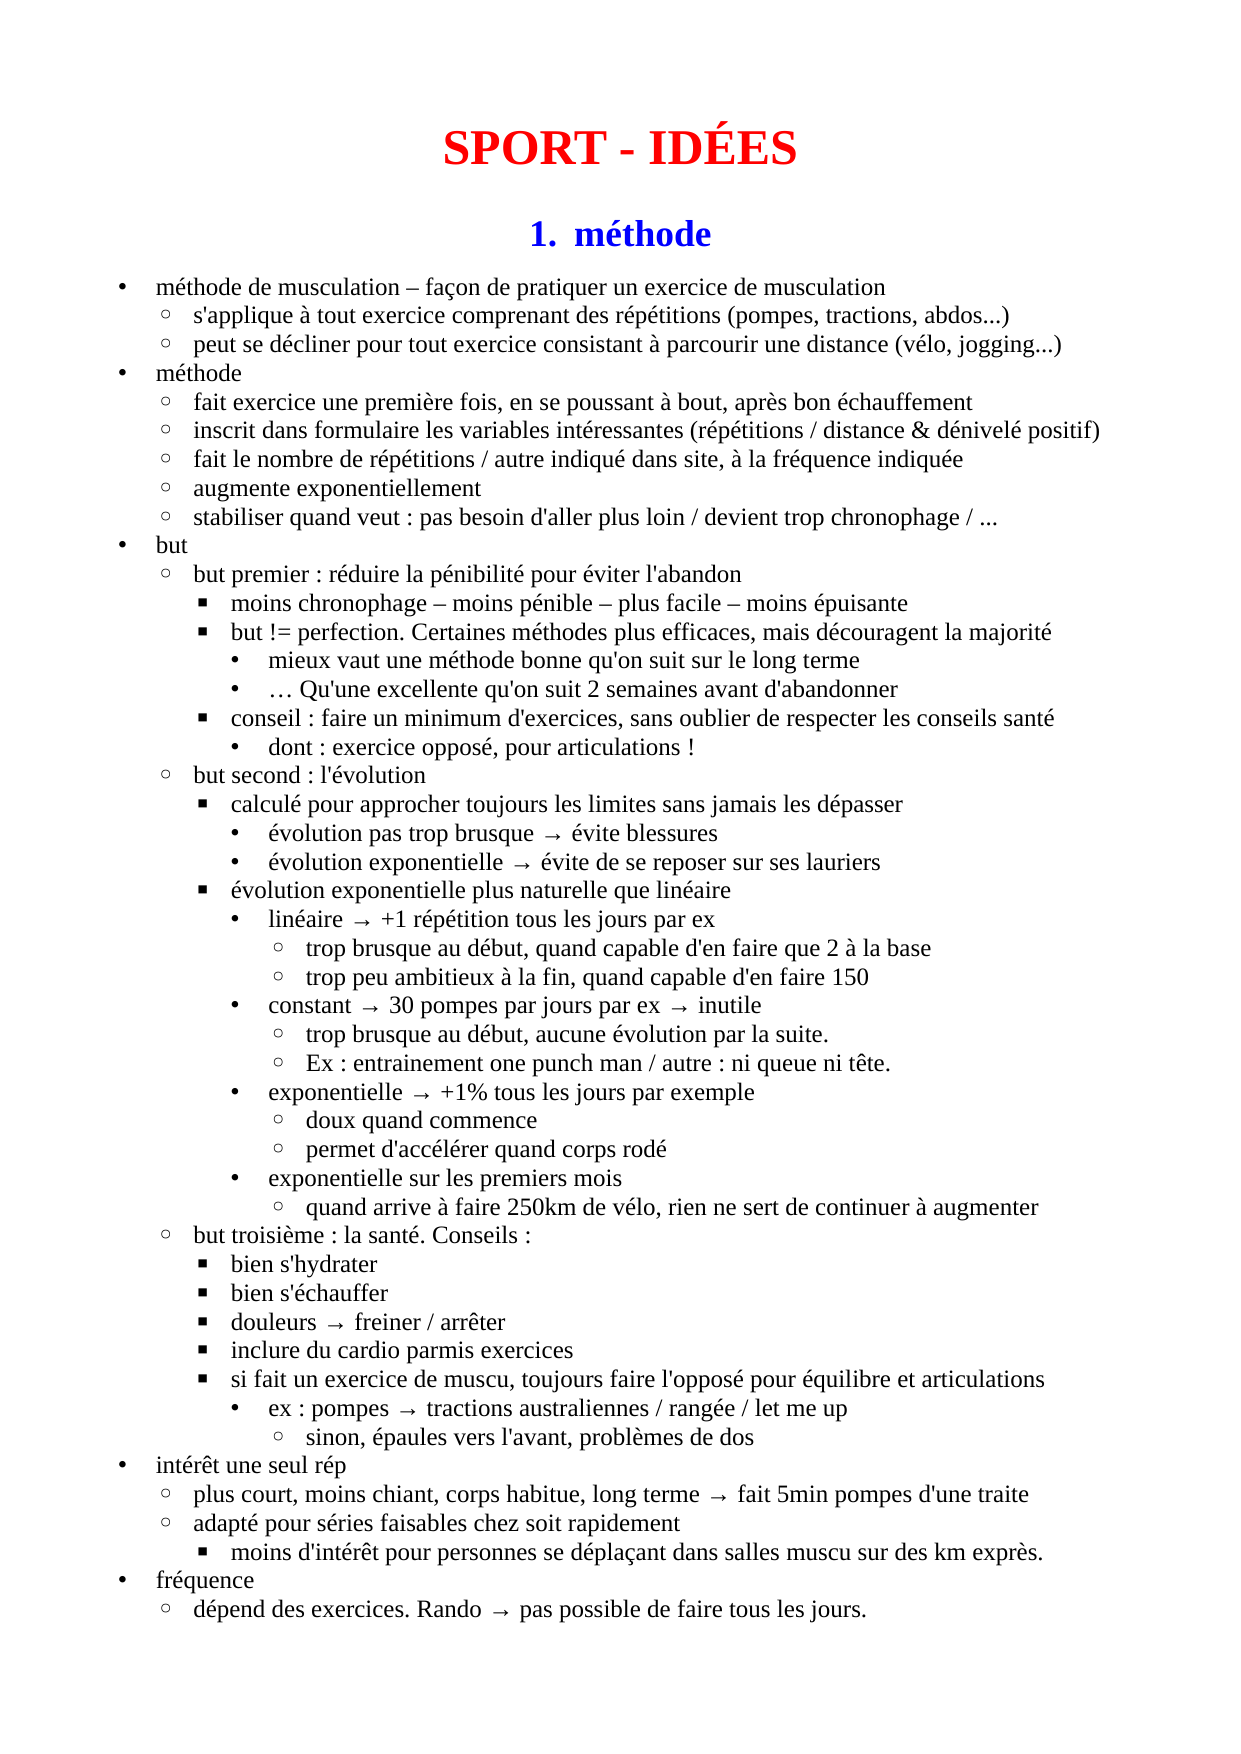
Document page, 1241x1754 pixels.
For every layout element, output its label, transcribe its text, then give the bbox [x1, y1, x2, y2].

list adapté pour séries faisables chez soit rapidement [156, 1508, 1122, 1537]
list plus court, moins chiant, corps habitue, long terme → fait 5min pompes d'une traite [156, 1479, 1122, 1508]
list inclure du cardio parmis exercices [193, 1336, 1122, 1364]
list but second : l'évolution [156, 761, 1122, 789]
list si fait un exercice de muscu, toujours faire l'opposé pour équilibre et articulations [193, 1364, 1122, 1393]
list ex : pompes → tractions australiennes / rangée / let me up [231, 1393, 1122, 1422]
list but premier : réduire la pénibilité pour éviter l'abandon [156, 559, 1122, 588]
list exponentielle → +1% tous les jours par exemple [231, 1077, 1122, 1106]
list trop peu ambitieux à la fin, quand capable d'en faire 150 [268, 962, 1122, 991]
list linéaire → +1 répétition tous les jours par ex [231, 904, 1122, 933]
list doux quand commence [268, 1106, 1122, 1134]
list inscrit dans formulaire les variables intéressantes (répétitions / distance & dénivelé positif) [156, 416, 1122, 444]
list bien s'hydrater [193, 1249, 1122, 1278]
list permet d'accélérer quand corps rodé [268, 1134, 1122, 1163]
list douleurs → freiner / arrêter [193, 1307, 1122, 1336]
list Ex : entrainement one punch man / autre : ni queue ni tête. [268, 1048, 1122, 1077]
list mieux vaut une méthode bonne qu'on suit sur le long terme [231, 646, 1122, 674]
list méthode de musculation – façon de pratiquer un exercice de musculation [118, 272, 1122, 301]
list évolution exponentielle → évite de se reposer sur ses lauriers [231, 847, 1122, 876]
list s'applique à tout exercice comprenant des répétitions (pompes, tractions, abdos...) [156, 301, 1122, 329]
list but troisième : la santé. Conseils : [156, 1221, 1122, 1249]
list fait le nombre de répétitions / autre indiqué dans site, à la fréquence indiquée [156, 444, 1122, 473]
list moins chronophage – moins pénible – plus facile – moins épuisante [193, 588, 1122, 617]
subtitle méthode [118, 211, 1122, 254]
list trop brusque au début, quand capable d'en faire que 2 à la base [268, 933, 1122, 962]
list méthode [118, 358, 1122, 387]
list sinon, épaules vers l'avant, problèmes de dos [268, 1422, 1122, 1451]
list fréquence [118, 1566, 1122, 1594]
list évolution pas trop brusque → évite blessures [231, 818, 1122, 847]
list bien s'échauffer [193, 1278, 1122, 1307]
list évolution exponentielle plus naturelle que linéaire [193, 876, 1122, 904]
list intérêt une seul rép [118, 1451, 1122, 1479]
list but != perfection. Certaines méthodes plus efficaces, mais découragent la majorité [193, 617, 1122, 646]
list constant → 30 pompes par jours par ex → inutile [231, 991, 1122, 1019]
list conseil : faire un minimum d'exercices, sans oublier de respecter les conseils santé [193, 703, 1122, 732]
list dépend des exercices. Rando → pas possible de faire tous les jours. [156, 1594, 1122, 1623]
list dont : exercice opposé, pour articulations ! [231, 732, 1122, 761]
list augmente exponentiellement [156, 473, 1122, 502]
list calculé pour approcher toujours les limites sans jamais les dépasser [193, 789, 1122, 818]
list quand arrive à faire 250km de vélo, rien ne sert de continuer à augmenter [268, 1192, 1122, 1221]
list but [118, 531, 1122, 559]
list peut se décliner pour tout exercice consistant à parcourir une distance (vélo, jogging...) [156, 329, 1122, 358]
subtitle Sport - idées [118, 118, 1122, 176]
list moins d'intérêt pour personnes se déplaçant dans salles muscu sur des km exprès. [193, 1537, 1122, 1566]
list … Qu'une excellente qu'on suit 2 semaines avant d'abandonner [231, 674, 1122, 703]
list trop brusque au début, aucune évolution par la suite. [268, 1019, 1122, 1048]
list fait exercice une première fois, en se poussant à bout, après bon échauffement [156, 387, 1122, 416]
list stabiliser quand veut : pas besoin d'aller plus loin / devient trop chronophage / ... [156, 502, 1122, 531]
list exponentielle sur les premiers mois [231, 1163, 1122, 1192]
